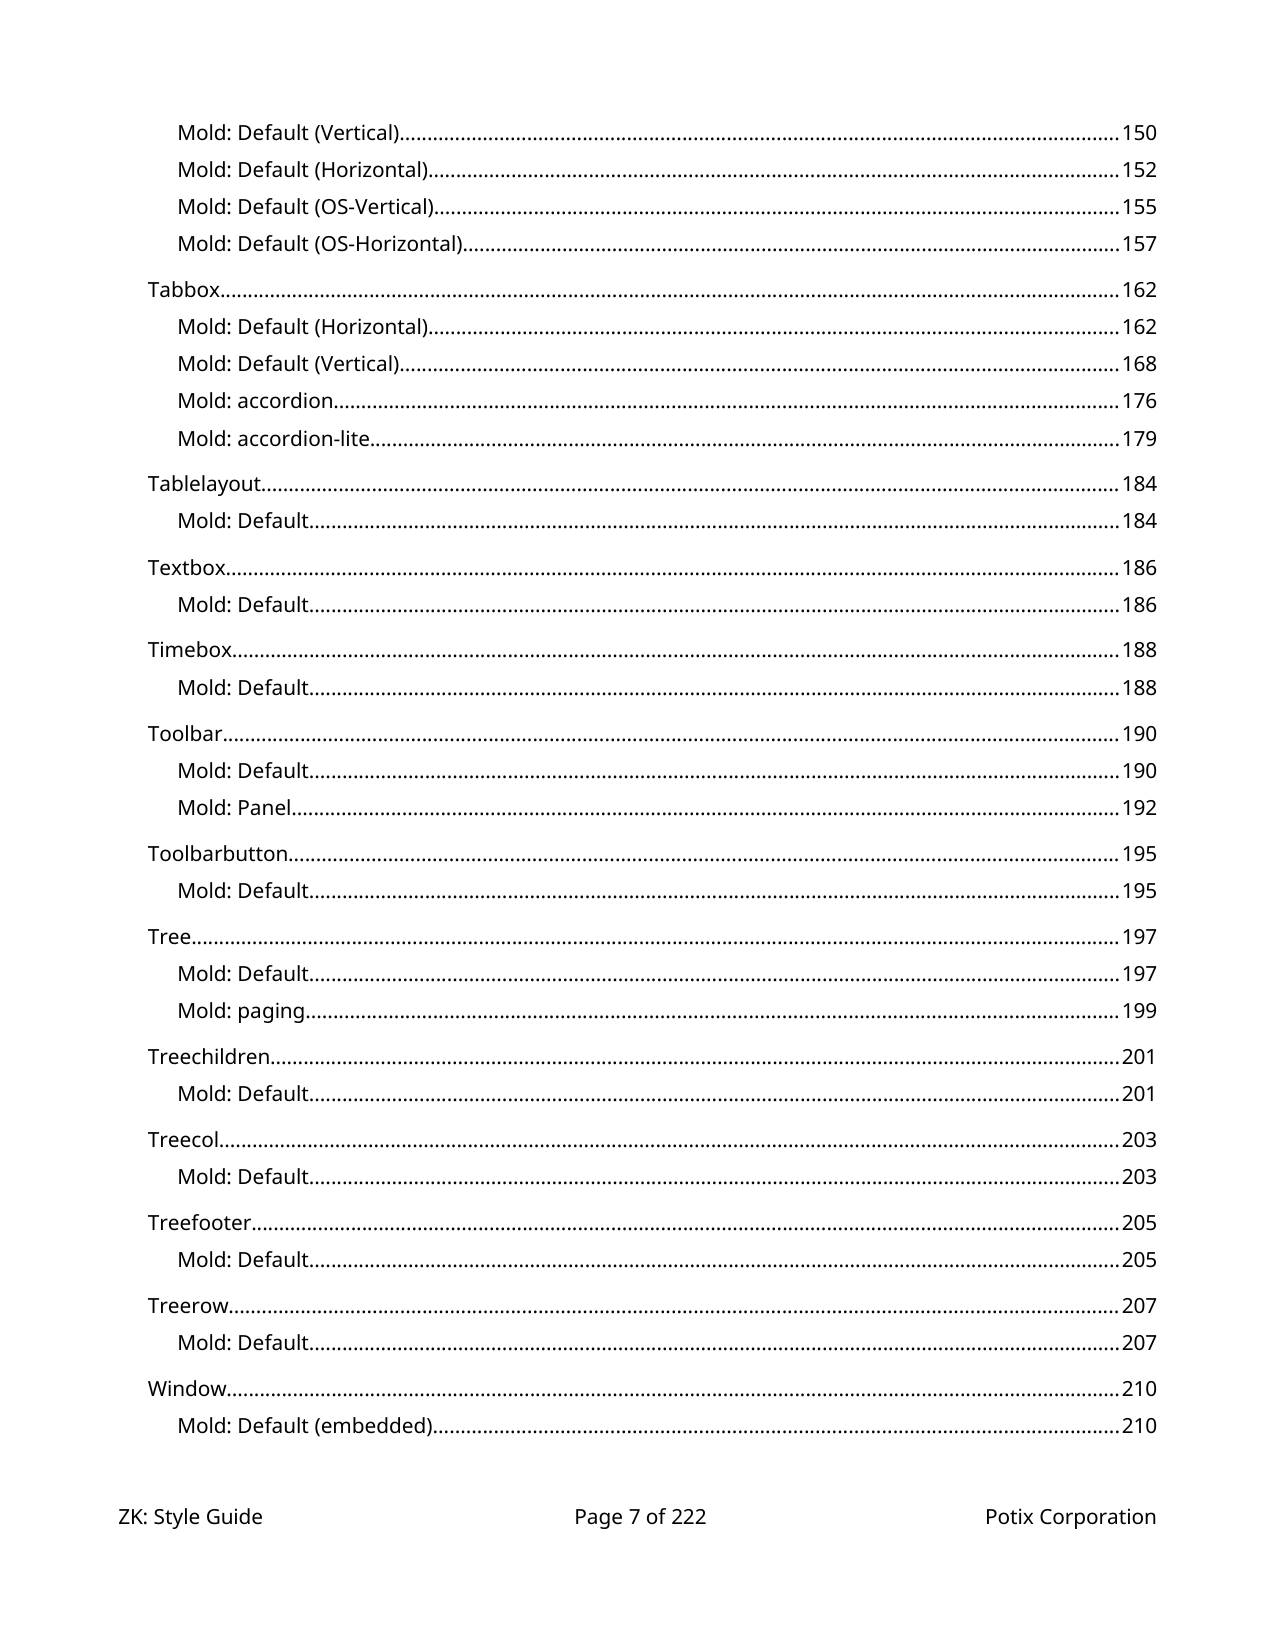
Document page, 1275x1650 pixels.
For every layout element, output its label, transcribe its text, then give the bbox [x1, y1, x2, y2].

text Mold: Default 207 [177, 1328, 1157, 1356]
text Treecol 203 [148, 1125, 1157, 1153]
text Mold: accordion-lite 179 [177, 424, 1157, 452]
text Mold: Default (OS-Horizontal) 157 [177, 229, 1157, 258]
text Mold: Default 188 [177, 673, 1157, 701]
text Mold: Default (Horizontal) 152 [177, 155, 1157, 183]
text Mold: paging 199 [177, 996, 1157, 1024]
text Treefooter 205 [148, 1208, 1157, 1236]
text Tabbox 162 [148, 275, 1157, 303]
text Timebox 188 [148, 636, 1157, 664]
text Mold: Default (Horizontal) 162 [177, 312, 1157, 341]
text Mold: Panel 192 [177, 793, 1157, 821]
text Mold: Default 195 [177, 876, 1157, 904]
text Treechildren 201 [148, 1042, 1157, 1070]
text Mold: accordion 176 [177, 387, 1157, 415]
text Mold: Default 205 [177, 1245, 1157, 1273]
text Toolbar 190 [148, 719, 1157, 747]
text Mold: Default 184 [177, 507, 1157, 535]
text Mold: Default (OS-Vertical) 155 [177, 192, 1157, 221]
text Mold: Default 203 [177, 1162, 1157, 1190]
text Tablelayout 184 [148, 469, 1157, 498]
text Mold: Default 190 [177, 756, 1157, 784]
text Textbox 186 [148, 553, 1157, 581]
text Mold: Default 197 [177, 959, 1157, 987]
text Mold: Default (Vertical) 150 [177, 118, 1157, 146]
text Mold: Default 186 [177, 590, 1157, 618]
text Toolbarbutton 195 [148, 839, 1157, 867]
text Treerow 207 [148, 1291, 1157, 1319]
text Window 210 [148, 1374, 1157, 1402]
text Mold: Default 201 [177, 1079, 1157, 1107]
text Mold: Default (embedded) 210 [177, 1411, 1157, 1439]
text Tree 197 [148, 922, 1157, 950]
text Mold: Default (Vertical) 168 [177, 349, 1157, 378]
